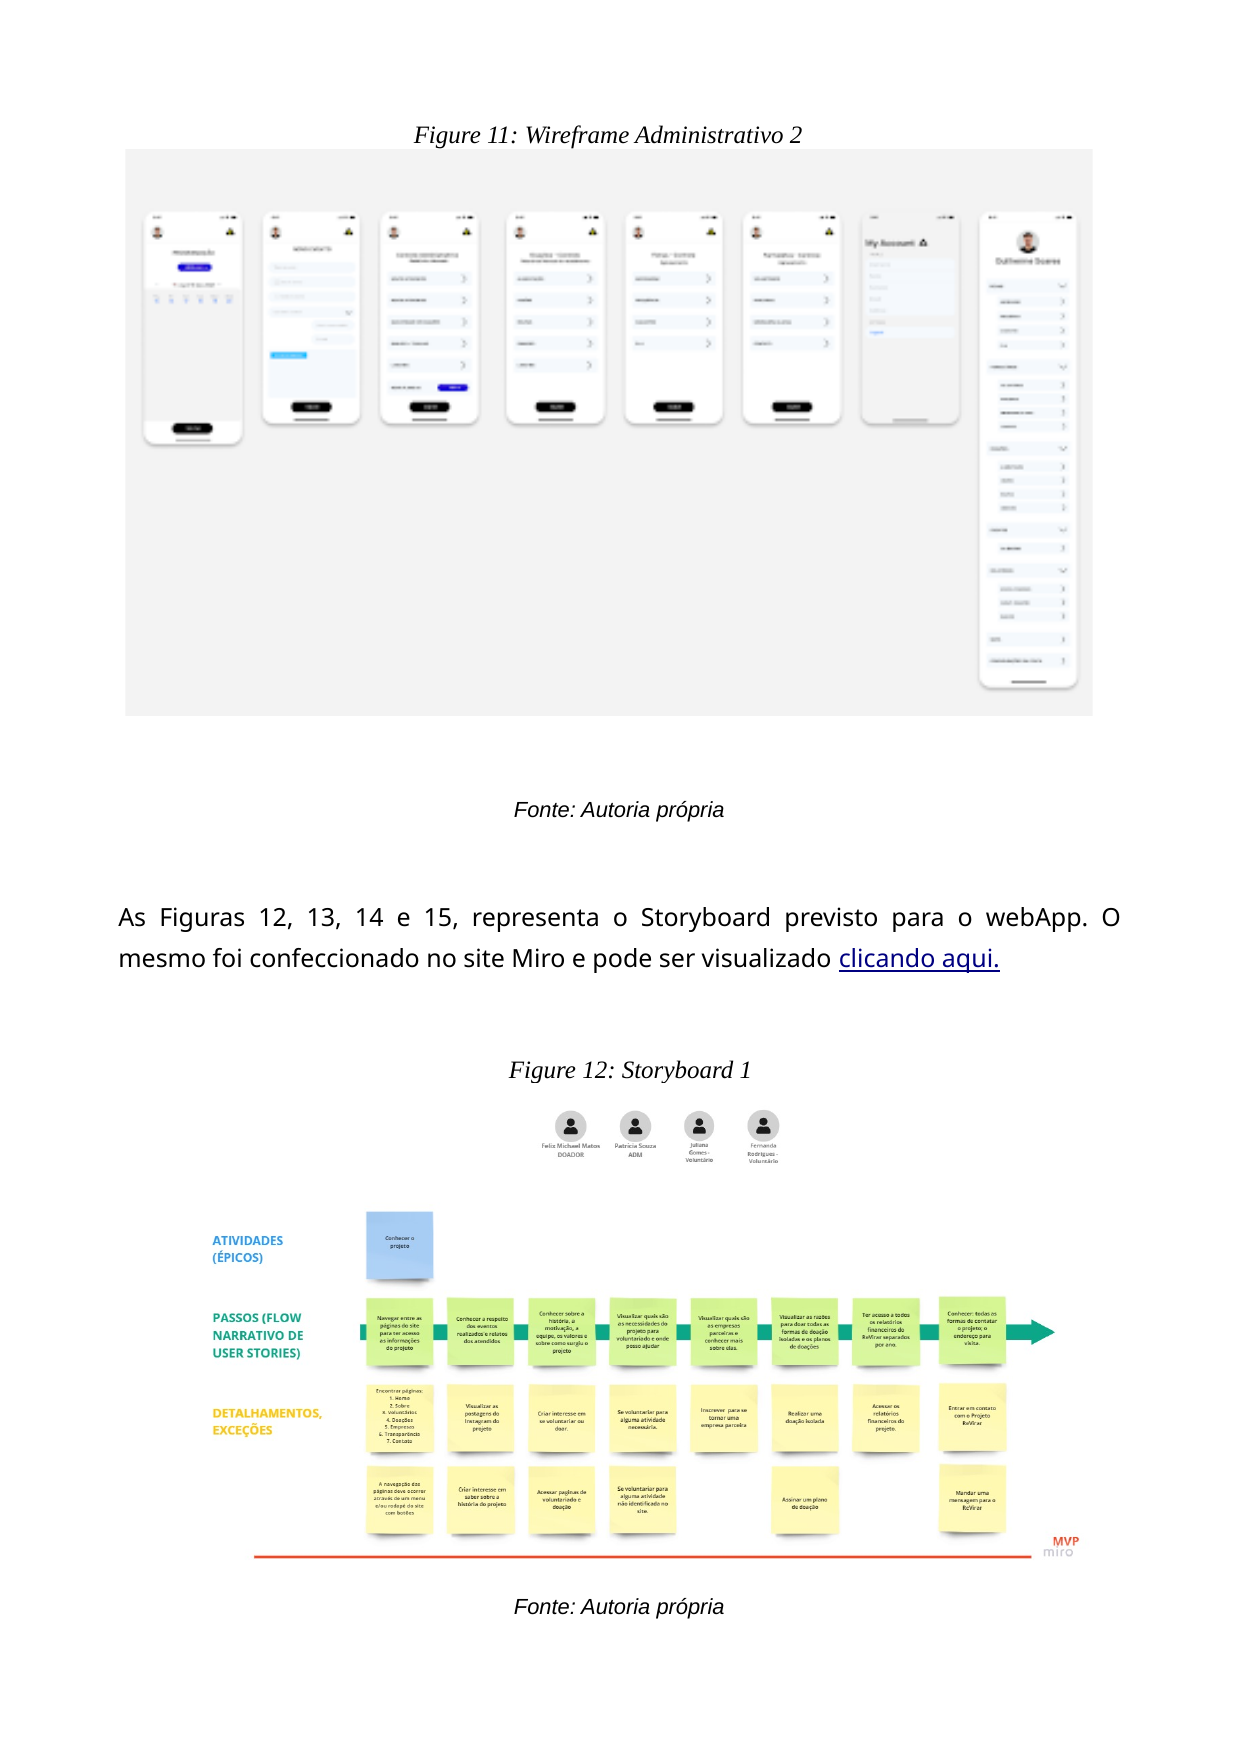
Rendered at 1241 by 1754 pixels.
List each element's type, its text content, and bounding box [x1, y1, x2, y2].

text As Figuras 12, 13, 14 e 15, representa o Storyboard previsto para o webApp. O mesmo foi confeccionado no site Miro e pode ser visualizado clicando aqui. [118, 900, 1122, 975]
text Fonte: Autoria própria [118, 797, 1122, 822]
text Figure 11: Wireframe Administrativo 2 [125, 120, 1093, 149]
text Fonte: Autoria própria [118, 1042, 1133, 1619]
picture [125, 149, 1093, 716]
picture [169, 1083, 1094, 1577]
text Figure 12: Storyboard 1 [129, 1055, 1133, 1084]
